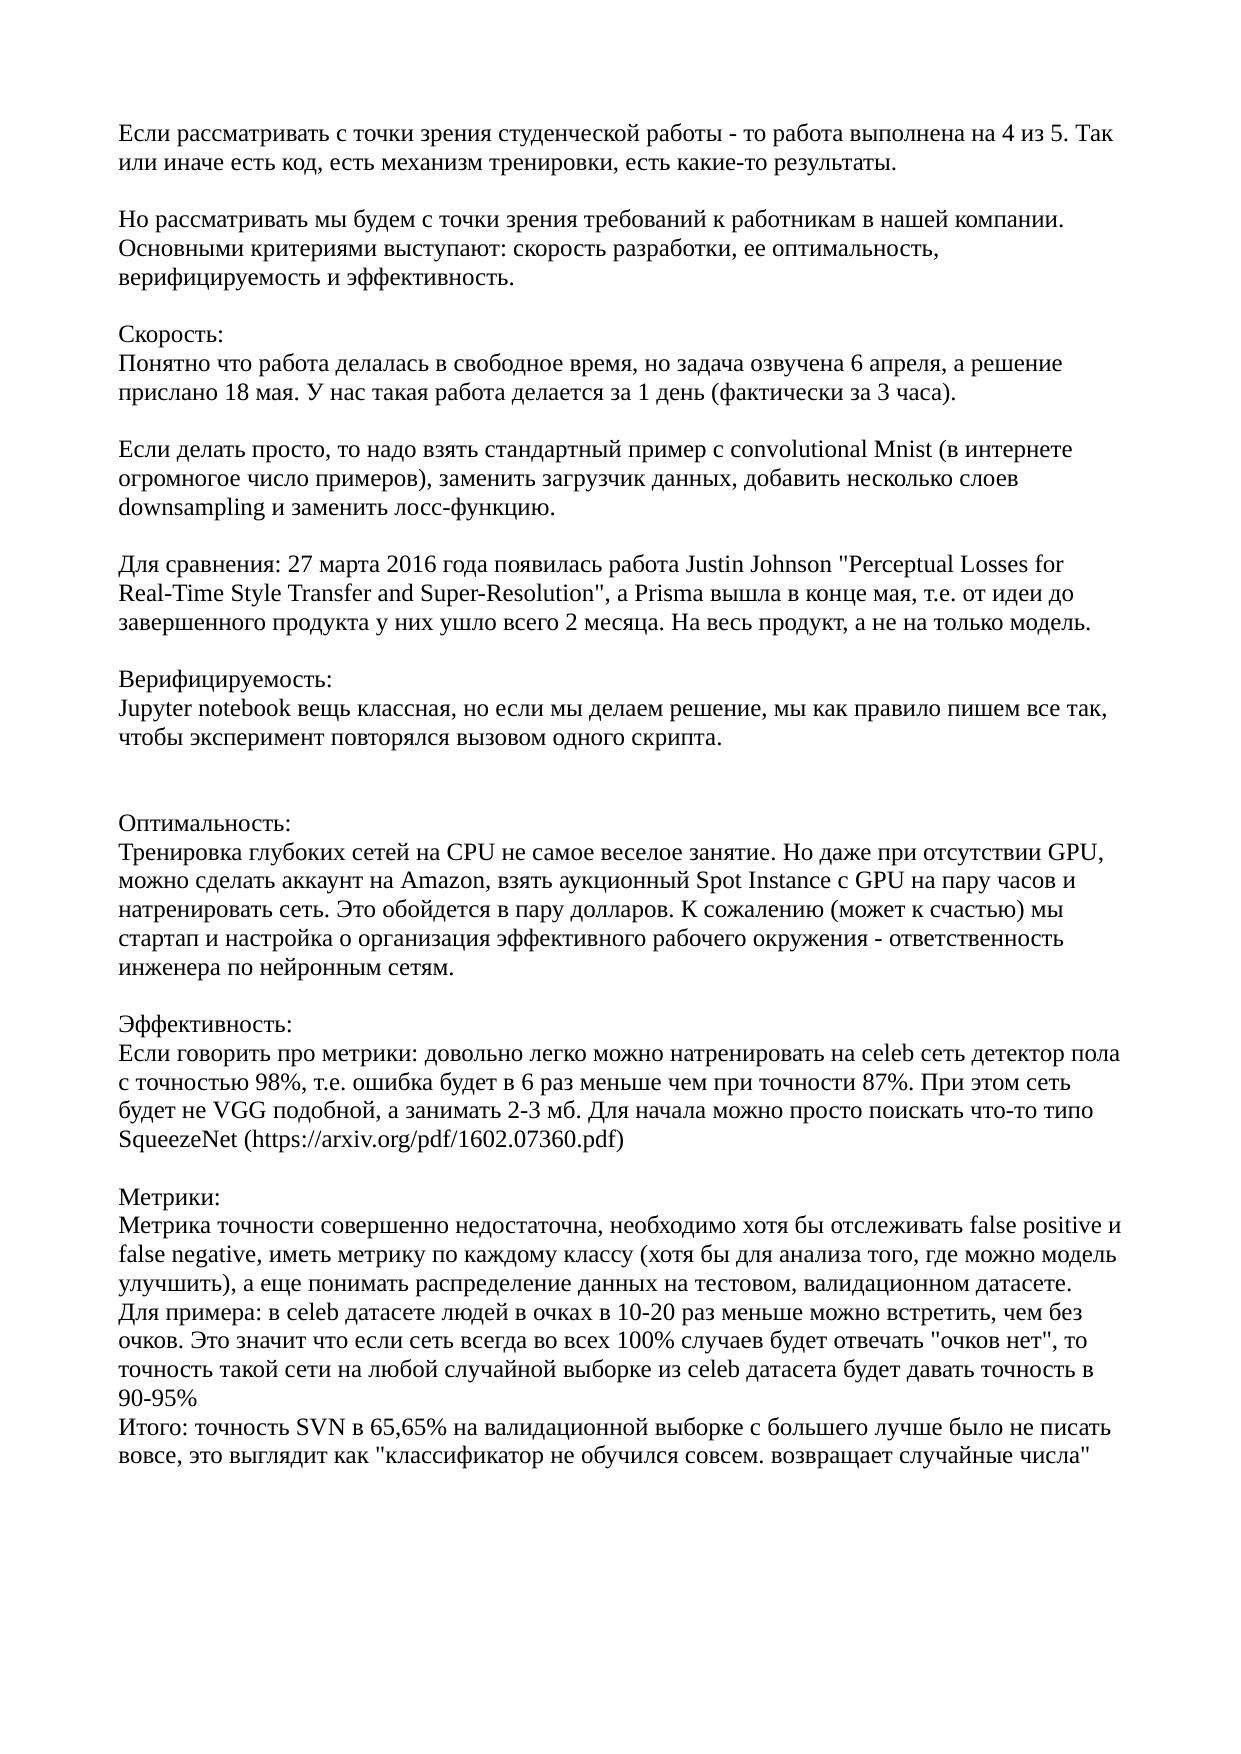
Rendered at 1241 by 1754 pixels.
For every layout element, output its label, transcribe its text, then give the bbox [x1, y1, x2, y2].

text Метрики: [118, 1182, 1122, 1211]
text Jupyter notebook вещь классная, но если мы делаем решение, мы как правило пишем все так, чтобы эксперимент повторялся вызовом одного скрипта. [118, 693, 1122, 751]
text Но рассматривать мы будем с точки зрения требований к работникам в нашей компании. Основными критериями выступают: скорость разработки, ее оптимальность, верифицируемость и эффективность. [118, 204, 1122, 291]
text Тренировка глубоких сетей на CPU не самое веселое занятие. Но даже при отсутствии GPU, можно сделать аккаунт на Amazon, взять аукционный Spot Instance с GPU на пару часов и натренировать сеть. Это обойдется в пару долларов. К сожалению (может к счастью) мы стартап и настройка о организация эффективного рабочего окружения - ответственность инженера по нейронным сетям. [118, 837, 1122, 981]
text Верифицируемость: [118, 664, 1122, 693]
text Эффективность: [118, 1009, 1122, 1038]
text Понятно что работа делалась в свободное время, но задача озвучена 6 апреля, а решение прислано 18 мая. У нас такая работа делается за 1 день (фактически за 3 часа). [118, 348, 1122, 406]
text Для примера: в celeb датасете людей в очках в 10-20 раз меньше можно встретить, чем без очков. Это значит что если сеть всегда во всех 100% случаев будет отвечать "очков нет", то точность такой сети на любой случайной выборке из celeb датасета будет давать точность в 90-95% [118, 1297, 1122, 1412]
text Для сравнения: 27 марта 2016 года появилась работа Justin Johnson "Perceptual Losses for Real-Time Style Transfer and Super-Resolution", а Prisma вышла в конце мая, т.е. от идеи до завершенного продукта у них ушло всего 2 месяца. На весь продукт, а не на только модель. [118, 549, 1122, 636]
text Итого: точность SVN в 65,65% на валидационной выборке с большего лучше было не писать вовсе, это выглядит как "классификатор не обучился совсем. возвращает случайные числа" [118, 1412, 1122, 1469]
text Скорость: [118, 319, 1122, 348]
text Метрика точности совершенно недостаточна, необходимо хотя бы отслеживать false positive и false negative, иметь метрику по каждому классу (хотя бы для анализа того, где можно модель улучшить), а еще понимать распределение данных на тестовом, валидационном датасете. [118, 1211, 1122, 1297]
text Если рассматривать с точки зрения студенческой работы - то работа выполнена на 4 из 5. Так или иначе есть код, есть механизм тренировки, есть какие-то результаты. [118, 118, 1122, 176]
text Если делать просто, то надо взять стандартный пример c convolutional Mnist (в интернете огромногое число примеров), заменить загрузчик данных, добавить несколько слоев downsampling и заменить лосс-функцию. [118, 434, 1122, 521]
text Оптимальность: [118, 808, 1122, 837]
text Если говорить про метрики: довольно легко можно натренировать на celeb сеть детектор пола с точностью 98%, т.е. ошибка будет в 6 раз меньше чем при точности 87%. При этом сеть будет не VGG подобной, а занимать 2-3 мб. Для начала можно просто поискать что-то типо SqueezeNet (https://arxiv.org/pdf/1602.07360.pdf) [118, 1038, 1122, 1153]
